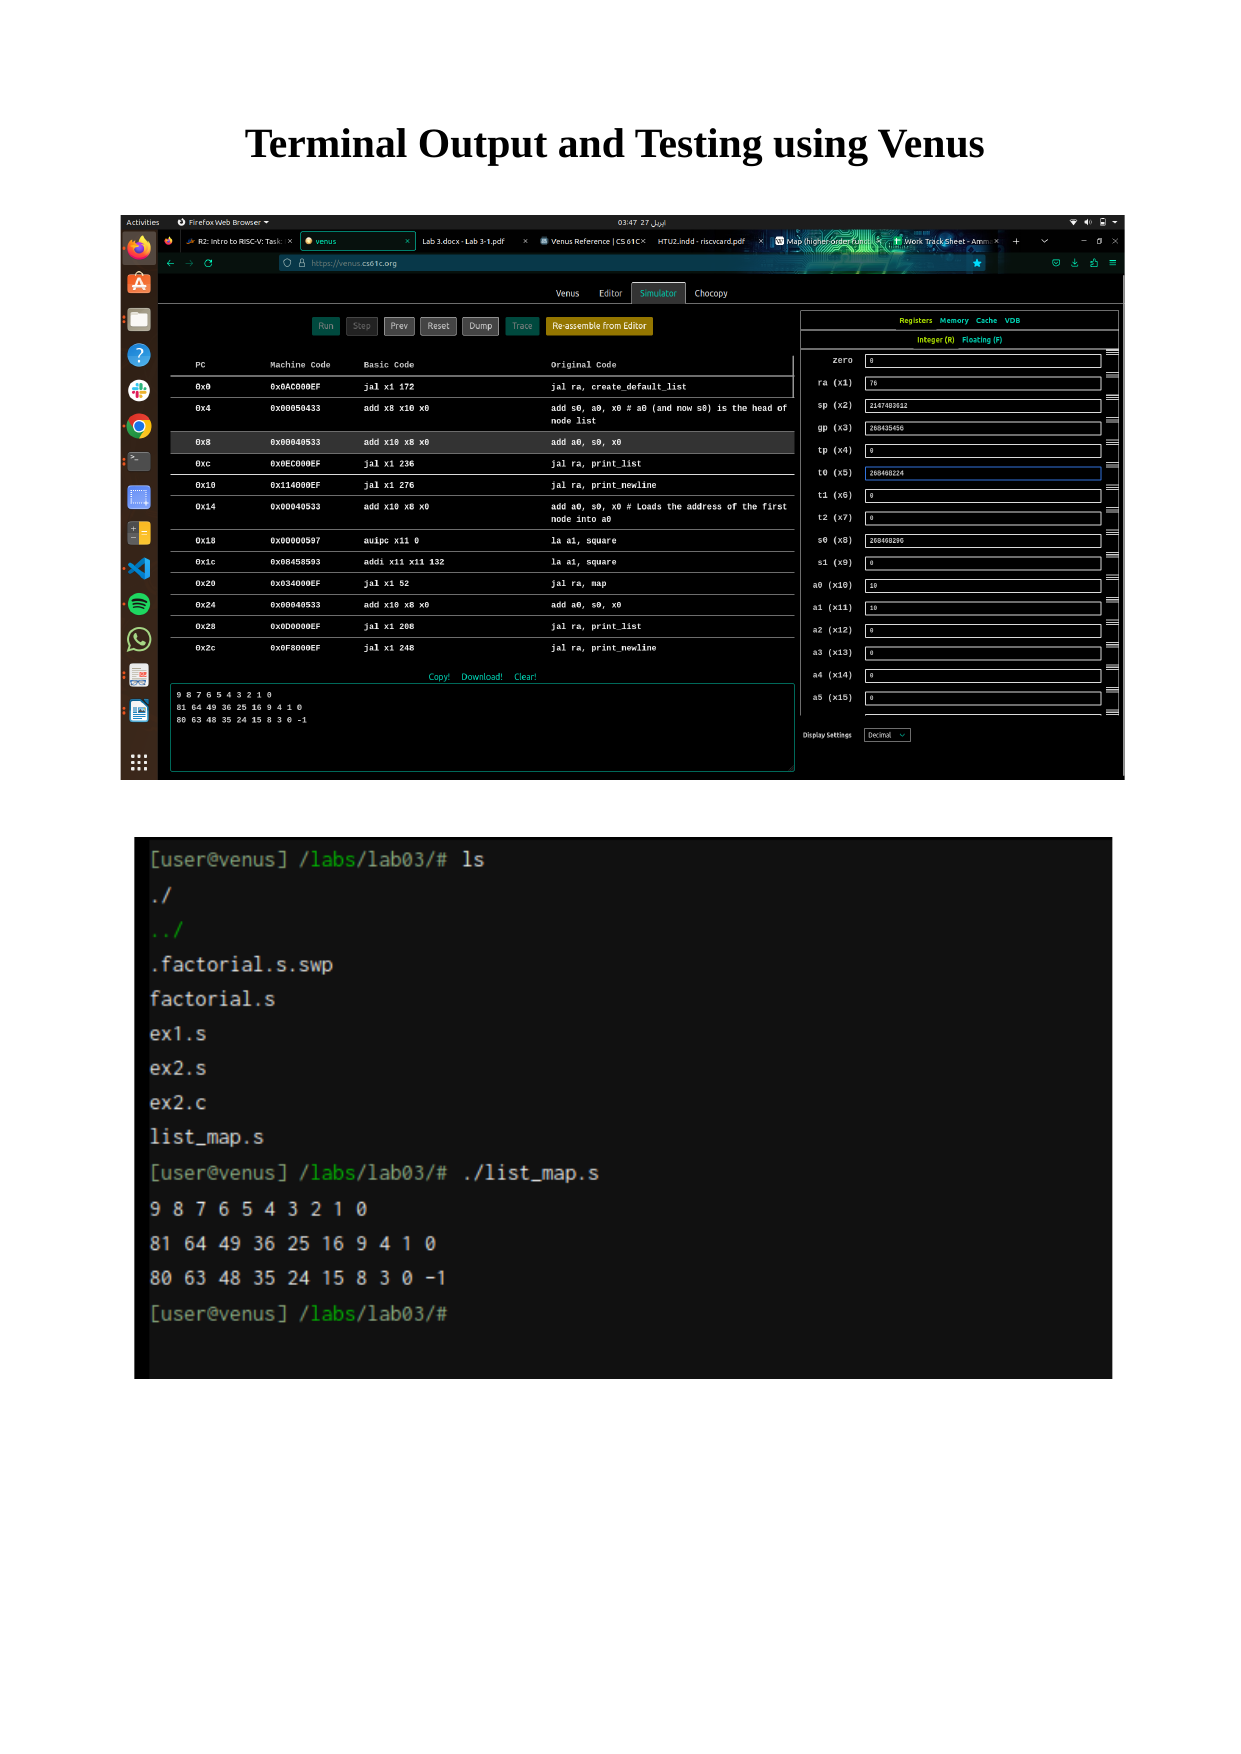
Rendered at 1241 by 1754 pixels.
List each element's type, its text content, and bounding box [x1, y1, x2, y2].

picture [134, 837, 1113, 1379]
text Terminal Output and Testing using Venus [118, 118, 1122, 166]
picture [120, 215, 1125, 780]
